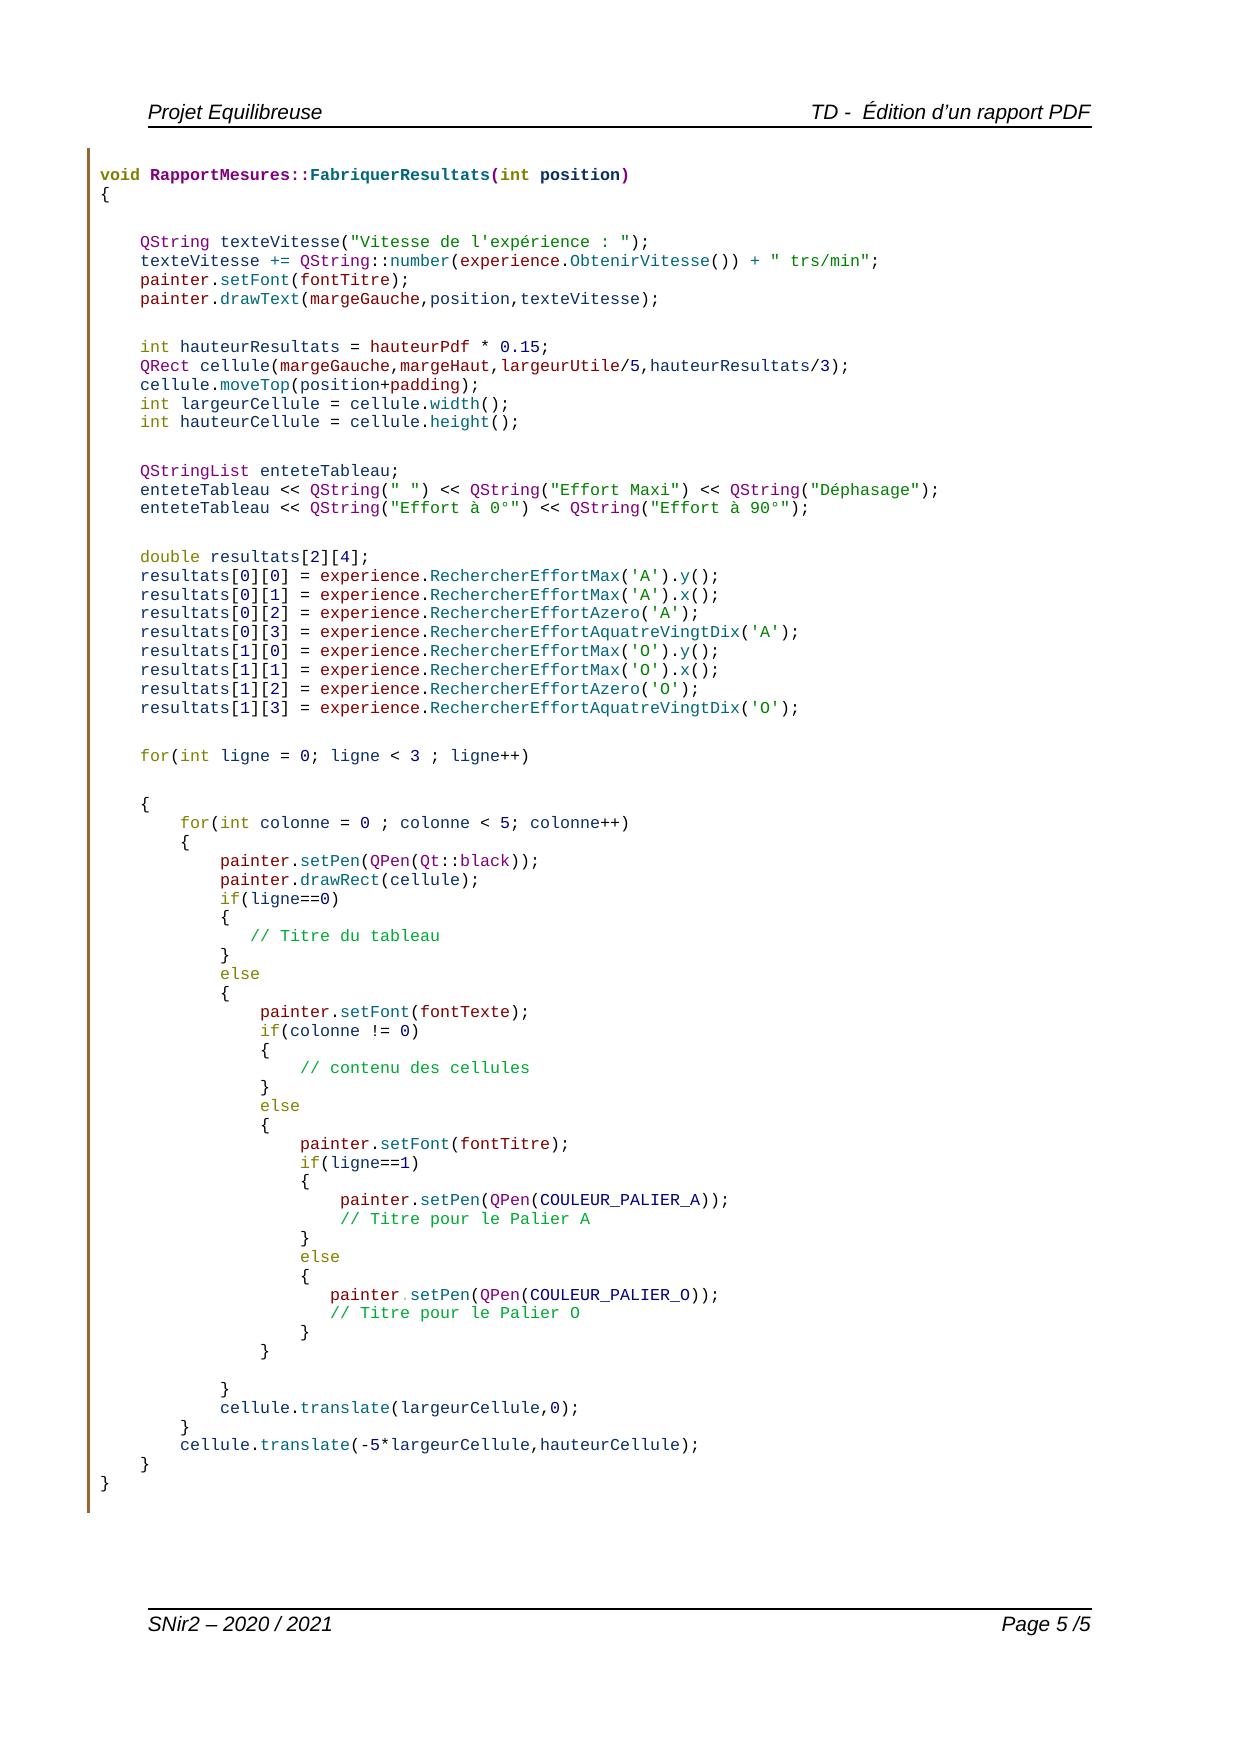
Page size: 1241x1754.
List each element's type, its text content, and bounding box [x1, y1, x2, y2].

table_cell void RapportMesures::FabriquerResultats(int position) { QString texteVitesse("Vitesse de l'expérience : "); texteVitesse += QString::number(experience.ObtenirVitesse()) + " trs/min"; painter.setFont(fontTitre); painter.drawText(margeGauche,position,texteVitesse); int hauteurResultats = hauteurPdf * 0.15; QRect cellule(margeGauche,margeHaut,largeurUtile/5,hauteurResultats/3); cellule.moveTop(position+padding); int largeurCellule = cellule.width(); int hauteurCellule = cellule.height(); QStringList enteteTableau; enteteTableau << QString(" ") << QString("Effort Maxi") << QString("Déphasage"); enteteTableau << QString("Effort à 0°") << QString("Effort à 90°"); double resultats[2][4]; resultats[0][0] = experience.RechercherEffortMax('A').y(); resultats[0][1] = experience.RechercherEffortMax('A').x(); resultats[0][2] = experience.RechercherEffortAzero('A'); resultats[0][3] = experience.RechercherEffortAquatreVingtDix('A'); resultats[1][0] = experience.RechercherEffortMax('O').y(); resultats[1][1] = experience.RechercherEffortMax('O').x(); resultats[1][2] = experience.RechercherEffortAzero('O'); resultats[1][3] = experience.RechercherEffortAquatreVingtDix('O'); for(int ligne = 0; ligne < 3 ; ligne++) { for(int colonne = 0 ; colonne < 5; colonne++) { painter.setPen(QPen(Qt::black)); painter.drawRect(cellule); if(ligne==0) { // Titre du tableau } else { painter.setFont(fontTexte); if(colonne != 0) { // contenu des cellules } else { painter.setFont(fontTitre); if(ligne==1) { painter.setPen(QPen(COULEUR_PALIER_A)); // Titre pour le Palier A } else { painter.setPen(QPen(COULEUR_PALIER_O)); // Titre pour le Palier O } } } cellule.translate(largeurCellule,0); } cellule.translate(-5*largeurCellule,hauteurCellule); } } [90, 148, 1152, 1512]
